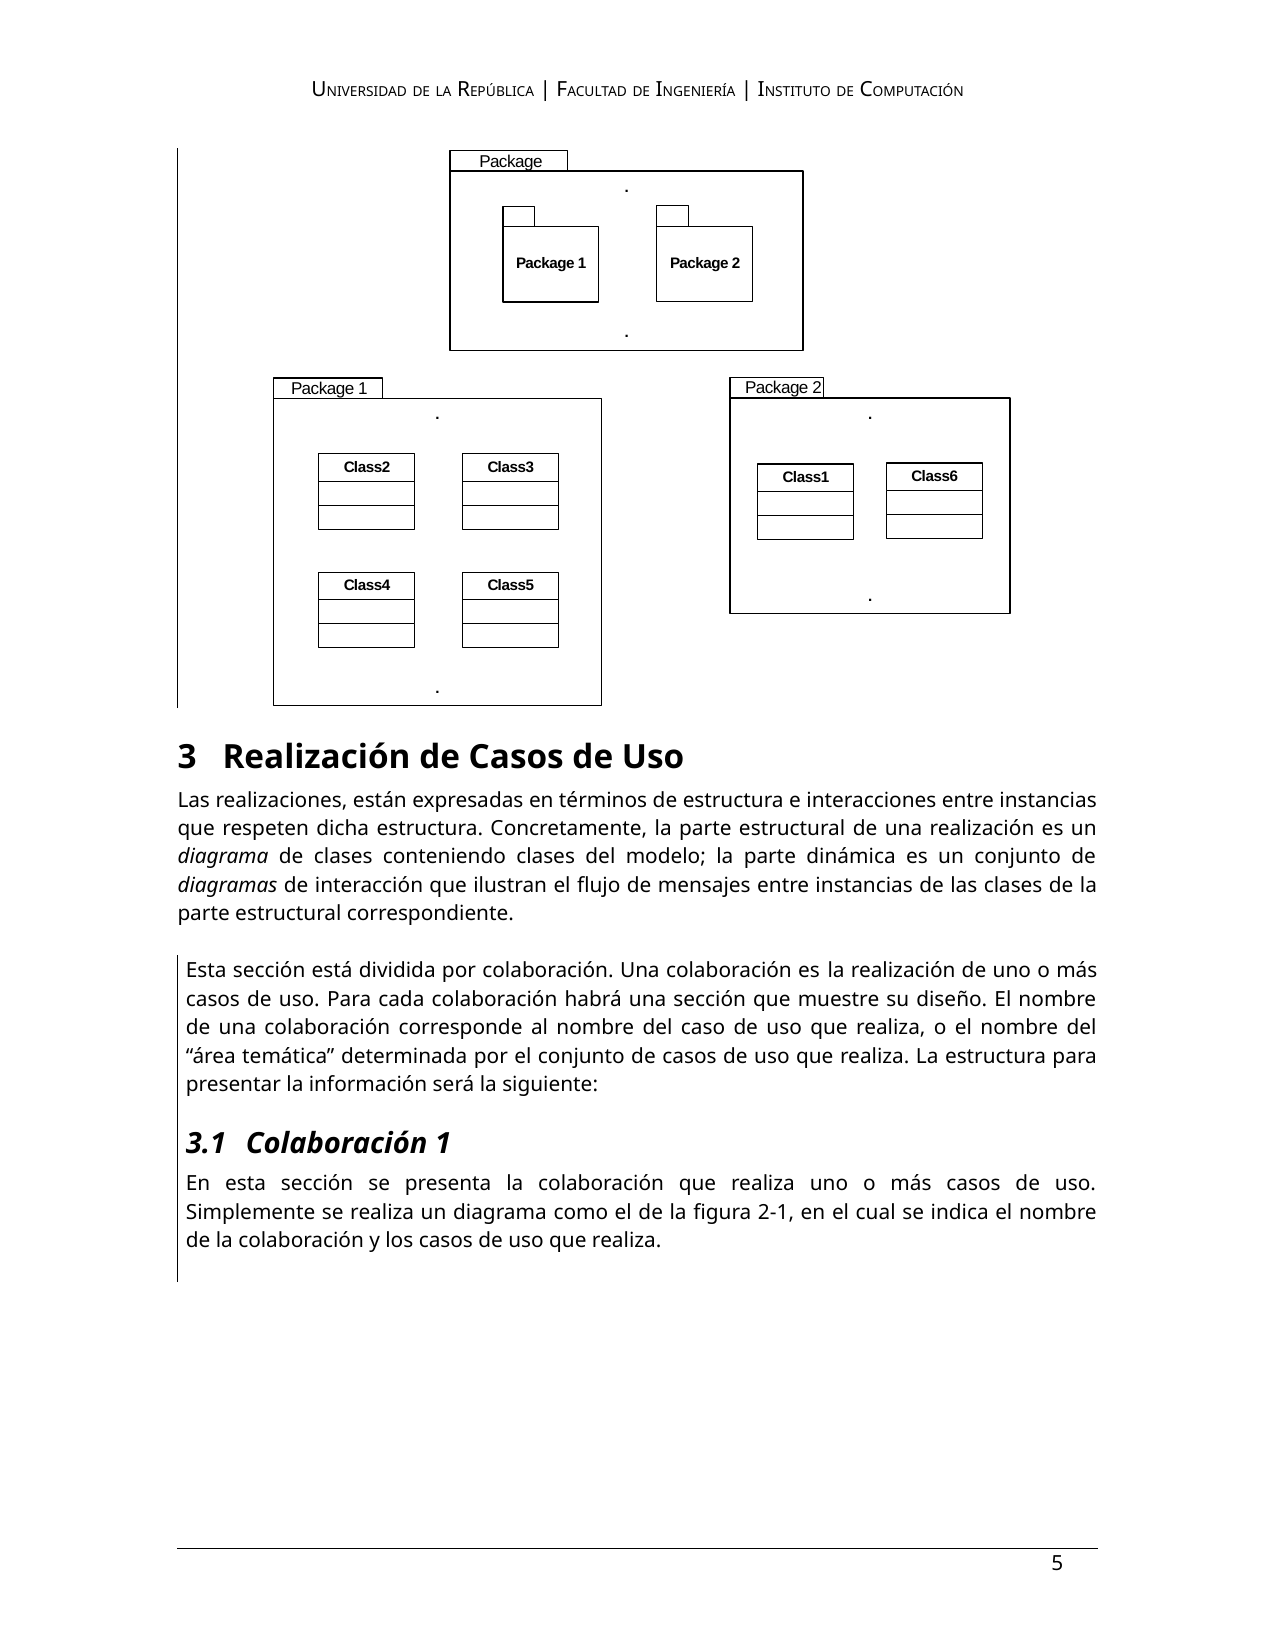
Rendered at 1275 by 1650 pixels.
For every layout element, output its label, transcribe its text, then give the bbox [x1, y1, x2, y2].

text Las realizaciones, están expresadas en términos de estructura e interacciones entre instancias que respeten dicha estructura. Concretamente, la parte estructural de una realización es un diagrama de clases conteniendo clases del modelo; la parte dinámica es un conjunto de diagramas de interacción que ilustran el flujo de mensajes entre instancias de las clases de la parte estructural correspondiente. [177, 785, 1098, 927]
text En esta sección se presenta la colaboración que realiza uno o más casos de uso. Simplemente se realiza un diagrama como el de la figura 2-1, en el cual se indica el nombre de la colaboración y los casos de uso que realiza. [178, 1168, 1098, 1254]
text Esta sección está dividida por colaboración. Una colaboración es la realización de uno o más casos de uso. Para cada colaboración habrá una sección que muestre su diseño. El nombre de una colaboración corresponde al nombre del caso de uso que realiza, o el nombre del “área temática” determinada por el conjunto de casos de uso que realiza. La estructura para presentar la información será la siguiente: [178, 955, 1098, 1098]
subtitle Colaboración 1 [178, 1123, 1098, 1162]
subtitle Realización de Casos de Uso [177, 733, 1098, 778]
